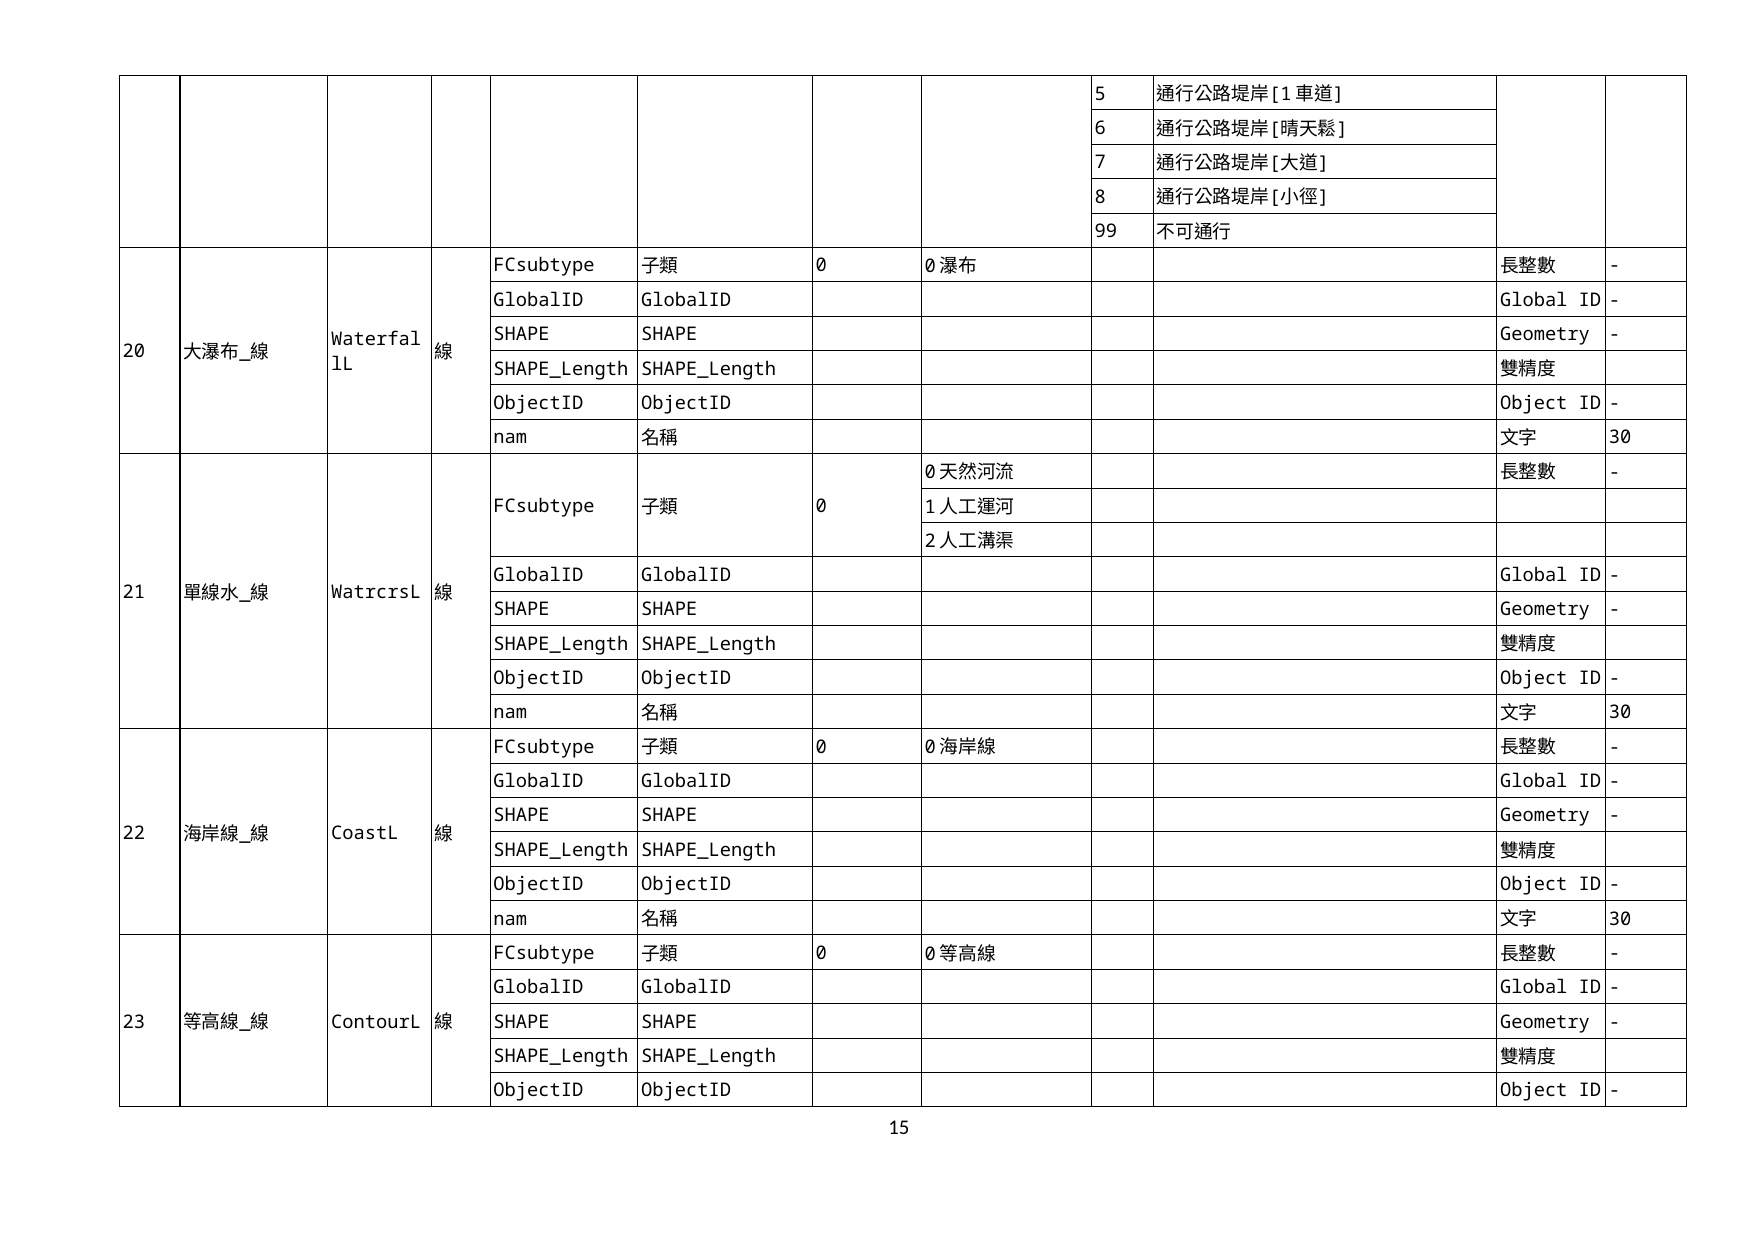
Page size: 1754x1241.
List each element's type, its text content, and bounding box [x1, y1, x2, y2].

table_cell 0海岸線 [922, 729, 1091, 762]
table_cell GlobalID [638, 557, 812, 591]
table_cell Geometry [1497, 798, 1605, 831]
table_cell - [1606, 867, 1686, 900]
table_cell [813, 385, 921, 419]
table_cell 大瀑布_線 [181, 248, 327, 453]
table_cell [813, 592, 921, 625]
table_cell [922, 626, 1091, 659]
table_cell GlobalID [638, 764, 812, 797]
table_cell [432, 76, 490, 247]
table_cell [1154, 351, 1496, 384]
table_cell [1092, 970, 1153, 1003]
table_cell [922, 592, 1091, 625]
table_cell [1154, 901, 1496, 934]
table_cell [638, 76, 812, 247]
table_cell - [1606, 557, 1686, 591]
table_cell SHAPE_Length [638, 626, 812, 659]
table_cell [1092, 248, 1153, 281]
table_cell 線 [432, 454, 490, 728]
table_cell 0 [813, 935, 921, 969]
table_cell 長整數 [1497, 935, 1605, 969]
table_cell [813, 351, 921, 384]
table_cell 30 [1606, 901, 1686, 934]
table_cell Geometry [1497, 317, 1605, 350]
table_cell 長整數 [1497, 454, 1605, 487]
table_cell GlobalID [491, 764, 637, 797]
table_cell 子類 [638, 454, 812, 556]
table_cell 0等高線 [922, 935, 1091, 969]
table_cell [922, 901, 1091, 934]
table_cell [813, 420, 921, 453]
table_cell - [1606, 798, 1686, 831]
table_cell SHAPE [491, 317, 637, 350]
table_cell - [1606, 282, 1686, 316]
table_cell 雙精度 [1497, 1039, 1605, 1072]
table_cell [1154, 1073, 1496, 1106]
table_cell 文字 [1497, 695, 1605, 728]
table_cell 雙精度 [1497, 626, 1605, 659]
table_cell [1606, 489, 1686, 522]
table_cell SHAPE_Length [491, 1039, 637, 1072]
table_cell [1092, 1039, 1153, 1072]
table_cell [922, 970, 1091, 1003]
table_cell WatrcrsL [328, 454, 431, 728]
table_cell Global ID [1497, 557, 1605, 591]
table_cell [1154, 867, 1496, 900]
table_cell [1092, 592, 1153, 625]
table_cell CoastL [328, 729, 431, 934]
table_cell [1092, 523, 1153, 556]
table_cell GlobalID [491, 970, 637, 1003]
table_cell 線 [432, 935, 490, 1106]
table_cell [1606, 626, 1686, 659]
table_cell [1154, 660, 1496, 694]
table_cell 0天然河流 [922, 454, 1091, 487]
table_cell [813, 626, 921, 659]
table_cell - [1606, 317, 1686, 350]
table_cell SHAPE [491, 1004, 637, 1037]
table_cell [1154, 1004, 1496, 1037]
table_cell [813, 832, 921, 866]
table_cell Object ID [1497, 1073, 1605, 1106]
table_cell ObjectID [638, 385, 812, 419]
table_cell [1606, 1039, 1686, 1072]
table_cell 通行公路堤岸[小徑] [1154, 179, 1496, 212]
table_cell [1154, 626, 1496, 659]
table_cell nam [491, 695, 637, 728]
table_cell [1092, 385, 1153, 419]
table_cell SHAPE_Length [491, 626, 637, 659]
table_cell [1092, 489, 1153, 522]
table_cell - [1606, 935, 1686, 969]
table_cell [922, 351, 1091, 384]
table_cell [922, 1039, 1091, 1072]
table_cell 長整數 [1497, 248, 1605, 281]
table_cell [813, 557, 921, 591]
table_cell [813, 970, 921, 1003]
table_cell [1154, 489, 1496, 522]
table_cell [1092, 626, 1153, 659]
table_cell Global ID [1497, 970, 1605, 1003]
table_cell 1人工運河 [922, 489, 1091, 522]
table_cell 30 [1606, 420, 1686, 453]
table_cell [813, 867, 921, 900]
table_cell 長整數 [1497, 729, 1605, 762]
table_cell 21 [120, 454, 179, 728]
table_cell SHAPE_Length [638, 1039, 812, 1072]
table_cell - [1606, 1073, 1686, 1106]
table_cell [1092, 832, 1153, 866]
table_cell 子類 [638, 935, 812, 969]
table_cell [922, 385, 1091, 419]
table_cell - [1606, 729, 1686, 762]
table_cell - [1606, 660, 1686, 694]
table_cell [922, 557, 1091, 591]
table_cell ObjectID [638, 660, 812, 694]
table_cell [1092, 282, 1153, 316]
table_cell [1154, 935, 1496, 969]
table_cell nam [491, 901, 637, 934]
table_cell [922, 317, 1091, 350]
table_cell SHAPE [638, 592, 812, 625]
table_cell 23 [120, 935, 179, 1106]
table_cell [813, 798, 921, 831]
table_cell Global ID [1497, 764, 1605, 797]
table_cell SHAPE [491, 592, 637, 625]
table_cell [1154, 317, 1496, 350]
table_cell [1606, 523, 1686, 556]
table_cell - [1606, 385, 1686, 419]
table_cell [1154, 454, 1496, 487]
table_cell ObjectID [491, 660, 637, 694]
table_cell GlobalID [491, 557, 637, 591]
table_cell 名稱 [638, 901, 812, 934]
table_cell FCsubtype [491, 729, 637, 762]
table_cell [1154, 557, 1496, 591]
table_cell [1092, 1004, 1153, 1037]
table_cell - [1606, 76, 1686, 247]
table_cell ObjectID [638, 867, 812, 900]
table_cell [1092, 660, 1153, 694]
table_cell [1606, 832, 1686, 866]
table_cell ContourL [328, 935, 431, 1106]
table_cell [1092, 695, 1153, 728]
table_cell SHAPE [638, 317, 812, 350]
table_cell [1092, 351, 1153, 384]
table_cell [922, 282, 1091, 316]
table_cell [922, 1073, 1091, 1106]
table_cell [813, 282, 921, 316]
table_cell 8 [1092, 179, 1153, 212]
table_cell Object ID [1497, 867, 1605, 900]
table_cell [1154, 764, 1496, 797]
table_cell 子類 [638, 729, 812, 762]
table_cell nam [491, 420, 637, 453]
table_cell [1606, 351, 1686, 384]
table_cell [922, 1004, 1091, 1037]
table_cell [922, 798, 1091, 831]
table_cell SHAPE [638, 1004, 812, 1037]
table_cell 子類 [638, 248, 812, 281]
table_cell [813, 317, 921, 350]
table_cell Object ID [1497, 660, 1605, 694]
table_cell [328, 76, 431, 247]
table_cell 20 [120, 248, 179, 453]
table_cell [1092, 1073, 1153, 1106]
table_cell 單線水_線 [181, 454, 327, 728]
table_cell GlobalID [638, 282, 812, 316]
table_cell 線 [432, 248, 490, 453]
table_cell 6 [1092, 110, 1153, 144]
table_cell 海岸線_線 [181, 729, 327, 934]
table_cell 99 [1092, 214, 1153, 247]
table_cell 0 [813, 248, 921, 281]
table_cell [1092, 798, 1153, 831]
table_cell [922, 420, 1091, 453]
table_cell [1154, 420, 1496, 453]
table_cell [120, 76, 179, 247]
table_cell 不可通行 [1154, 214, 1496, 247]
table_cell [1154, 832, 1496, 866]
table_cell - [1606, 970, 1686, 1003]
table_cell 30 [1606, 695, 1686, 728]
table_cell SHAPE_Length [638, 351, 812, 384]
table_cell [1154, 1039, 1496, 1072]
table_cell WaterfallL [328, 248, 431, 453]
table_cell [1154, 970, 1496, 1003]
table_cell 通行公路堤岸[晴天鬆] [1154, 110, 1496, 144]
table_cell 0 [813, 729, 921, 762]
table_cell Geometry [1497, 592, 1605, 625]
table_cell [813, 901, 921, 934]
table_cell 雙精度 [1497, 351, 1605, 384]
table_cell [922, 76, 1091, 247]
table_cell [1092, 935, 1153, 969]
table_cell SHAPE_Length [491, 351, 637, 384]
table_cell [813, 1004, 921, 1037]
table_cell [922, 832, 1091, 866]
table_cell [813, 76, 921, 247]
table_cell [922, 764, 1091, 797]
table_cell SHAPE_Length [638, 832, 812, 866]
table_cell Geometry [1497, 1004, 1605, 1037]
table_cell [813, 1039, 921, 1072]
table_cell - [1606, 248, 1686, 281]
table_cell [1154, 695, 1496, 728]
table_cell [813, 1073, 921, 1106]
table_cell - [1606, 454, 1686, 487]
table_cell Object ID [1497, 385, 1605, 419]
table_cell [1497, 489, 1605, 522]
table_cell 5 [1092, 76, 1153, 109]
table_cell [1154, 385, 1496, 419]
table_cell - [1606, 592, 1686, 625]
table_cell [491, 76, 637, 247]
table_cell 名稱 [638, 420, 812, 453]
table_cell [1092, 557, 1153, 591]
table_cell - [1606, 1004, 1686, 1037]
table_cell 0瀑布 [922, 248, 1091, 281]
table_cell SHAPE [638, 798, 812, 831]
table_cell GlobalID [638, 970, 812, 1003]
table_cell [1154, 248, 1496, 281]
table_cell [1154, 798, 1496, 831]
table_cell 0 [813, 454, 921, 556]
table_cell 2人工溝渠 [922, 523, 1091, 556]
table_cell ObjectID [491, 1073, 637, 1106]
table_cell 7 [1092, 145, 1153, 178]
table_cell [922, 660, 1091, 694]
table_cell SHAPE_Length [491, 832, 637, 866]
table_cell [1092, 317, 1153, 350]
table_cell [1497, 523, 1605, 556]
table_cell [1092, 729, 1153, 762]
table_cell [1154, 592, 1496, 625]
table_cell [181, 76, 327, 247]
table_cell [1092, 867, 1153, 900]
table_cell 名稱 [638, 695, 812, 728]
table_cell [813, 764, 921, 797]
table_cell [1092, 764, 1153, 797]
table_cell [1092, 454, 1153, 487]
table_cell [1154, 282, 1496, 316]
table_cell ObjectID [638, 1073, 812, 1106]
table_cell 等高線_線 [181, 935, 327, 1106]
table_cell 通行公路堤岸[大道] [1154, 145, 1496, 178]
table_cell [813, 695, 921, 728]
table_cell SHAPE [491, 798, 637, 831]
table_cell [1092, 901, 1153, 934]
table_cell GlobalID [491, 282, 637, 316]
table_cell [1154, 523, 1496, 556]
table_cell ObjectID [491, 385, 637, 419]
table_cell [922, 867, 1091, 900]
table_cell FCsubtype [491, 248, 637, 281]
table_cell 線 [432, 729, 490, 934]
table_cell 文字 [1497, 420, 1605, 453]
table_cell Global ID [1497, 282, 1605, 316]
table_cell FCsubtype [491, 454, 637, 556]
table_cell 雙精度 [1497, 832, 1605, 866]
table_cell - [1606, 764, 1686, 797]
table_cell [813, 660, 921, 694]
table_cell [1154, 729, 1496, 762]
table_cell ObjectID [491, 867, 637, 900]
table_cell [1497, 76, 1605, 247]
table_cell FCsubtype [491, 935, 637, 969]
table_cell 22 [120, 729, 179, 934]
table_cell [1092, 420, 1153, 453]
table_cell 通行公路堤岸[1車道] [1154, 76, 1496, 109]
table_cell [922, 695, 1091, 728]
table_cell 文字 [1497, 901, 1605, 934]
